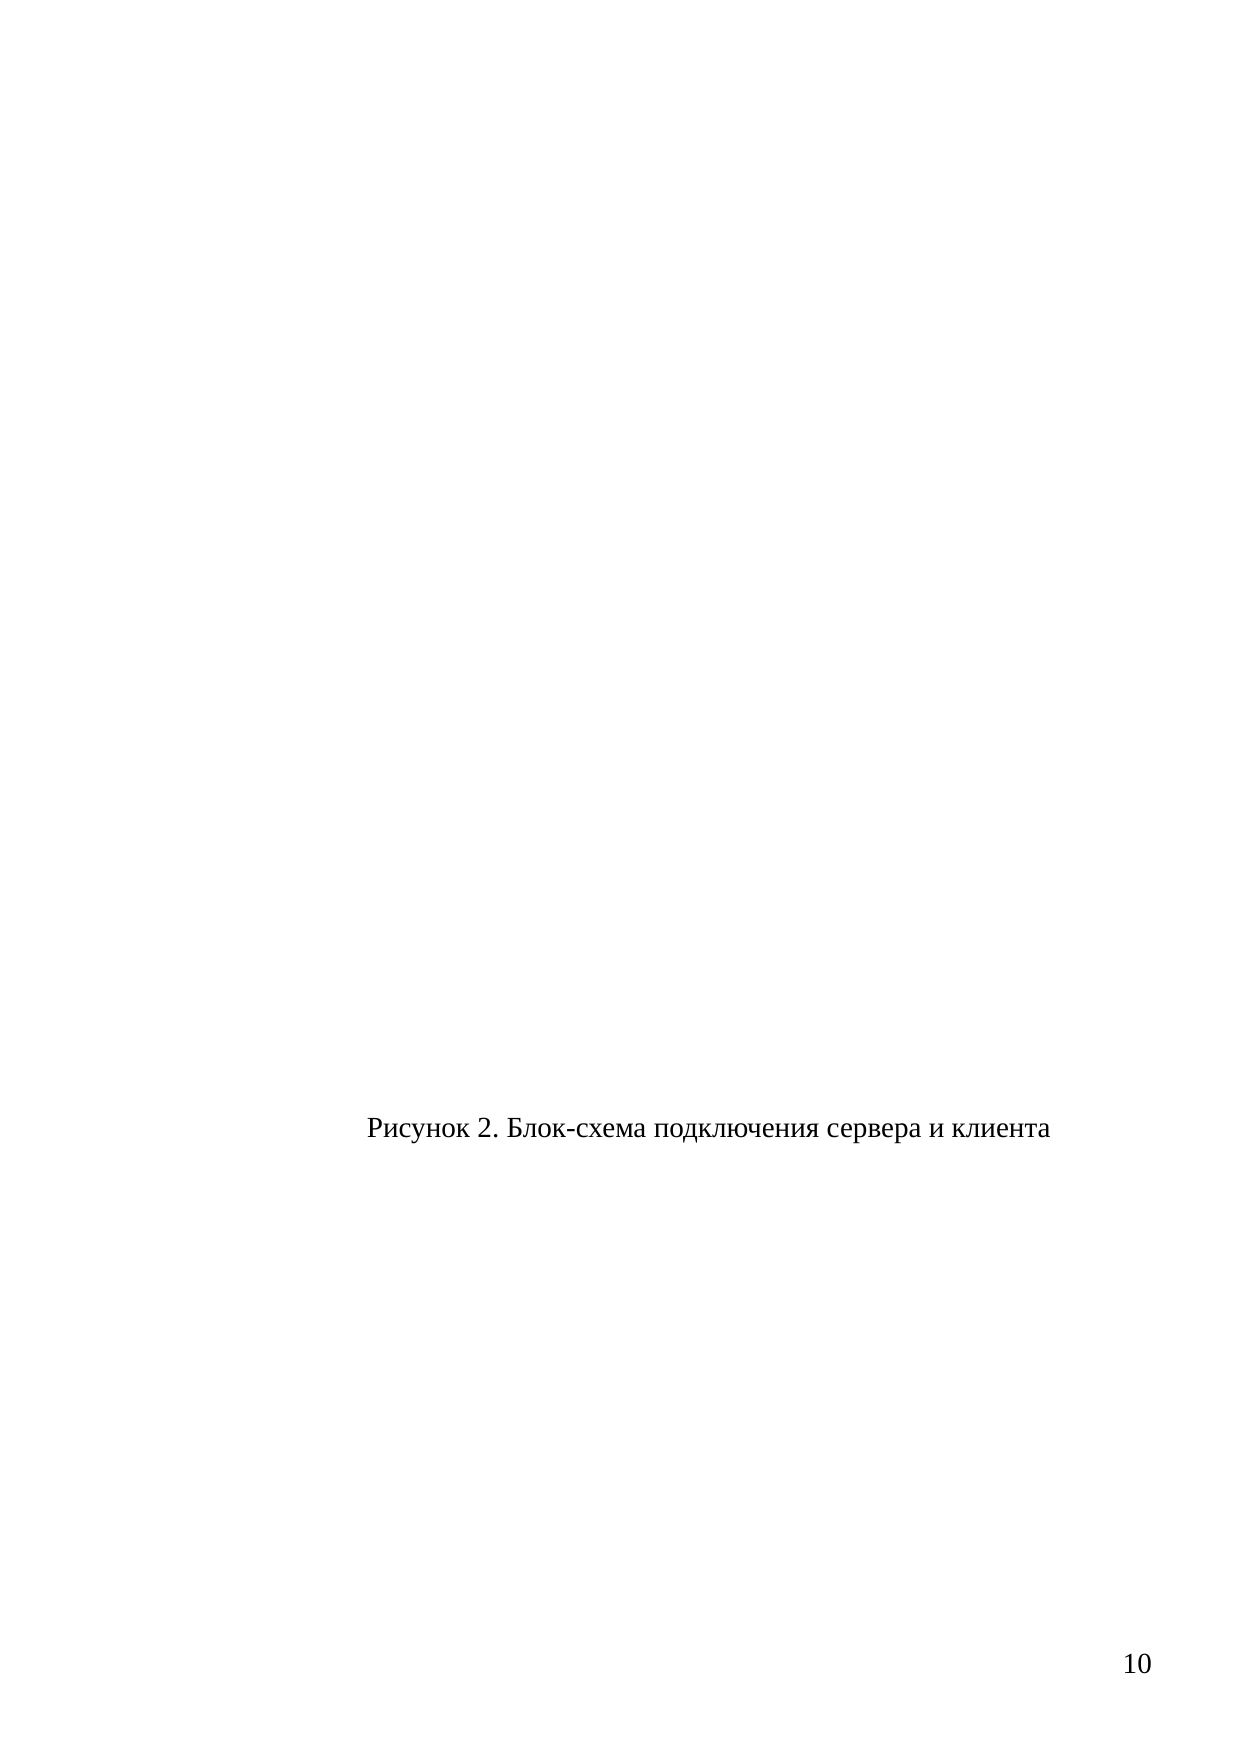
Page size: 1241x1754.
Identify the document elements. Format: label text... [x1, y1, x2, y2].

text Рисунок 2. Блок-схема подключения сервера и клиента [177, 1110, 1181, 1144]
